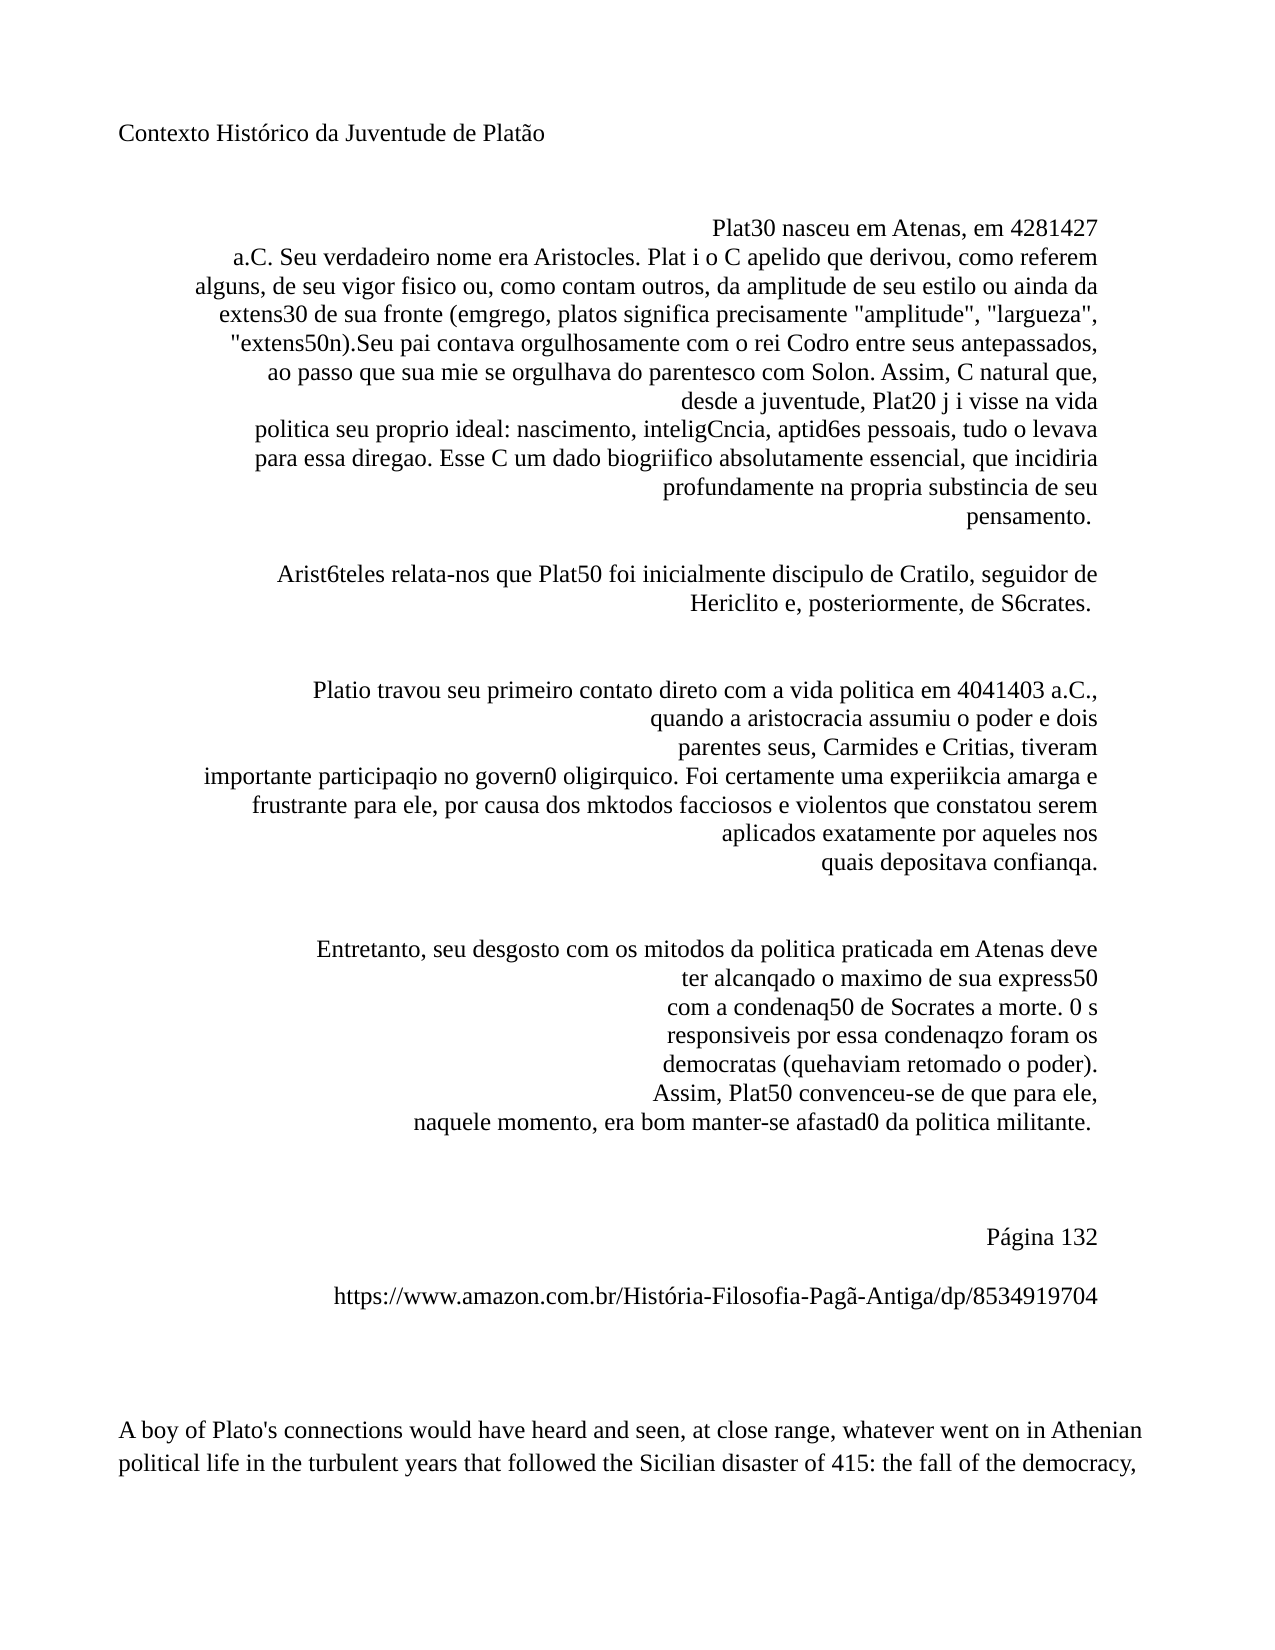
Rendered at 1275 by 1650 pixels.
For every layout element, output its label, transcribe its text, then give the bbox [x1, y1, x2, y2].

text A boy of Plato's connections would have heard and seen, at close range, whatever went on in Athenian political life in the turbulent years that followed the Sicilian disaster of 415: the fall of the democracy, [118, 1415, 1157, 1477]
text Platio travou seu primeiro contato direto com a vida politica em 4041403 a.C., quando a aristocracia assumiu o poder e dois parentes seus, Carmides e Critias, tiveram importante participaqio no govern0 oligirquico. Foi certamente uma experiikcia amarga e frustrante para ele, por causa dos mktodos facciosos e violentos que constatou serem aplicados exatamente por aqueles nos quais depositava confianqa. [177, 675, 1098, 876]
text Página 132 [177, 1222, 1098, 1251]
text Contexto Histórico da Juventude de Platão [118, 118, 1157, 147]
text Arist6teles relata-nos que Plat50 foi inicialmente discipulo de Cratilo, seguidor de Hericlito e, posteriormente, de S6crates. [177, 559, 1098, 645]
text Plat30 nasceu em Atenas, em 4281427 a.C. Seu verdadeiro nome era Aristocles. Plat i o C apelido que derivou, como referem alguns, de seu vigor fisico ou, como contam outros, da amplitude de seu estilo ou ainda da extens30 de sua fronte (emgrego, platos significa precisamente "amplitude", "largueza", "extens50n).Seu pai contava orgulhosamente com o rei Codro entre seus antepassados, ao passo que sua mie se orgulhava do parentesco com Solon. Assim, C natural que, desde a juventude, Plat20 j i visse na vida politica seu proprio ideal: nascimento, inteligCncia, aptid6es pessoais, tudo o levava para essa diregao. Esse C um dado biogriifico absolutamente essencial, que incidiria profundamente na propria substincia de seu pensamento. [177, 213, 1098, 529]
text Entretanto, seu desgosto com os mitodos da politica praticada em Atenas deve ter alcanqado o maximo de sua express50 com a condenaq50 de Socrates a morte. 0 s responsiveis por essa condenaqzo foram os democratas (quehaviam retomado o poder). Assim, Plat50 convenceu-se de que para ele, naquele momento, era bom manter-se afastad0 da politica militante. [177, 906, 1098, 1193]
text https://www.amazon.com.br/História-Filosofia-Pagã-Antiga/dp/8534919704 [177, 1281, 1098, 1338]
